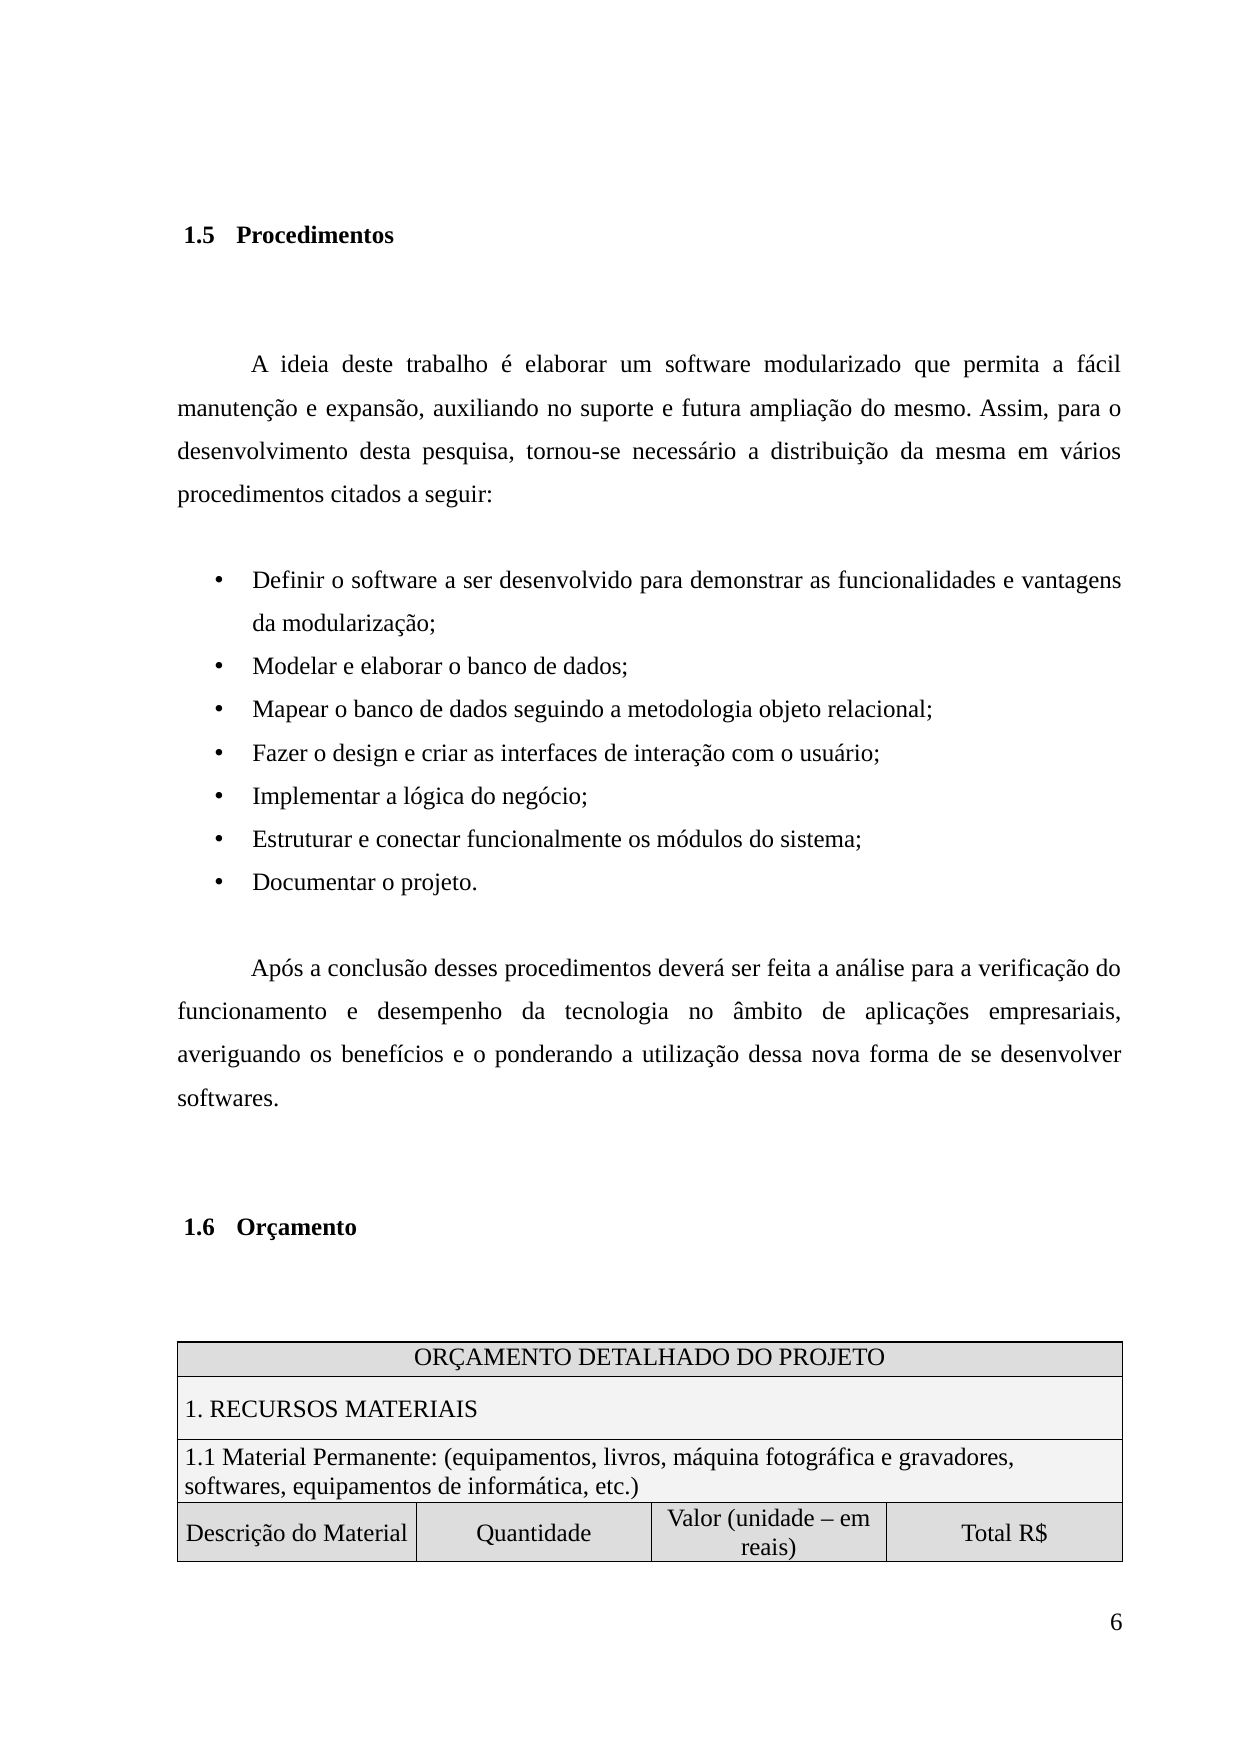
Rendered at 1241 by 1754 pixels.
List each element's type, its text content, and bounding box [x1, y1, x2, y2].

table_cell Total R$ [887, 1503, 1122, 1561]
list Definir o software a ser desenvolvido para demonstrar as funcionalidades e vantagens da modularização; [214, 565, 1122, 637]
list Implementar a lógica do negócio; [214, 781, 1122, 809]
table_header ORÇAMENTO DETALHADO DO PROJETO [178, 1343, 1122, 1376]
list Modelar e elaborar o banco de dados; [214, 651, 1122, 680]
table_cell 1.1 Material Permanente: (equipamentos, livros, máquina fotográfica e gravadores, softwares, equipamentos de informática, etc.) [178, 1440, 1122, 1502]
table_cell Descrição do Material [178, 1503, 416, 1561]
list Estruturar e conectar funcionalmente os módulos do sistema; [214, 824, 1122, 853]
table_cell Valor (unidade – em reais) [652, 1503, 886, 1561]
subtitle Procedimentos [177, 220, 1122, 249]
table_cell 1. RECURSOS MATERIAIS [178, 1377, 1122, 1439]
list Documentar o projeto. [214, 867, 1122, 896]
list Mapear o banco de dados seguindo a metodologia objeto relacional; [214, 694, 1122, 723]
table_cell Quantidade [417, 1503, 651, 1561]
list Fazer o design e criar as interfaces de interação com o usuário; [214, 738, 1122, 766]
subtitle Orçamento [177, 1212, 1122, 1241]
text Após a conclusão desses procedimentos deverá ser feita a análise para a verificação do funcionamento e desempenho da tecnologia no âmbito de aplicações empresariais, averiguando os benefícios e o ponderando a utilização dessa nova forma de se desenvolver softwares. [177, 953, 1122, 1111]
text A ideia deste trabalho é elaborar um software modularizado que permita a fácil manutenção e expansão, auxiliando no suporte e futura ampliação do mesmo. Assim, para o desenvolvimento desta pesquisa, tornou-se necessário a distribuição da mesma em vários procedimentos citados a seguir: [177, 349, 1122, 508]
